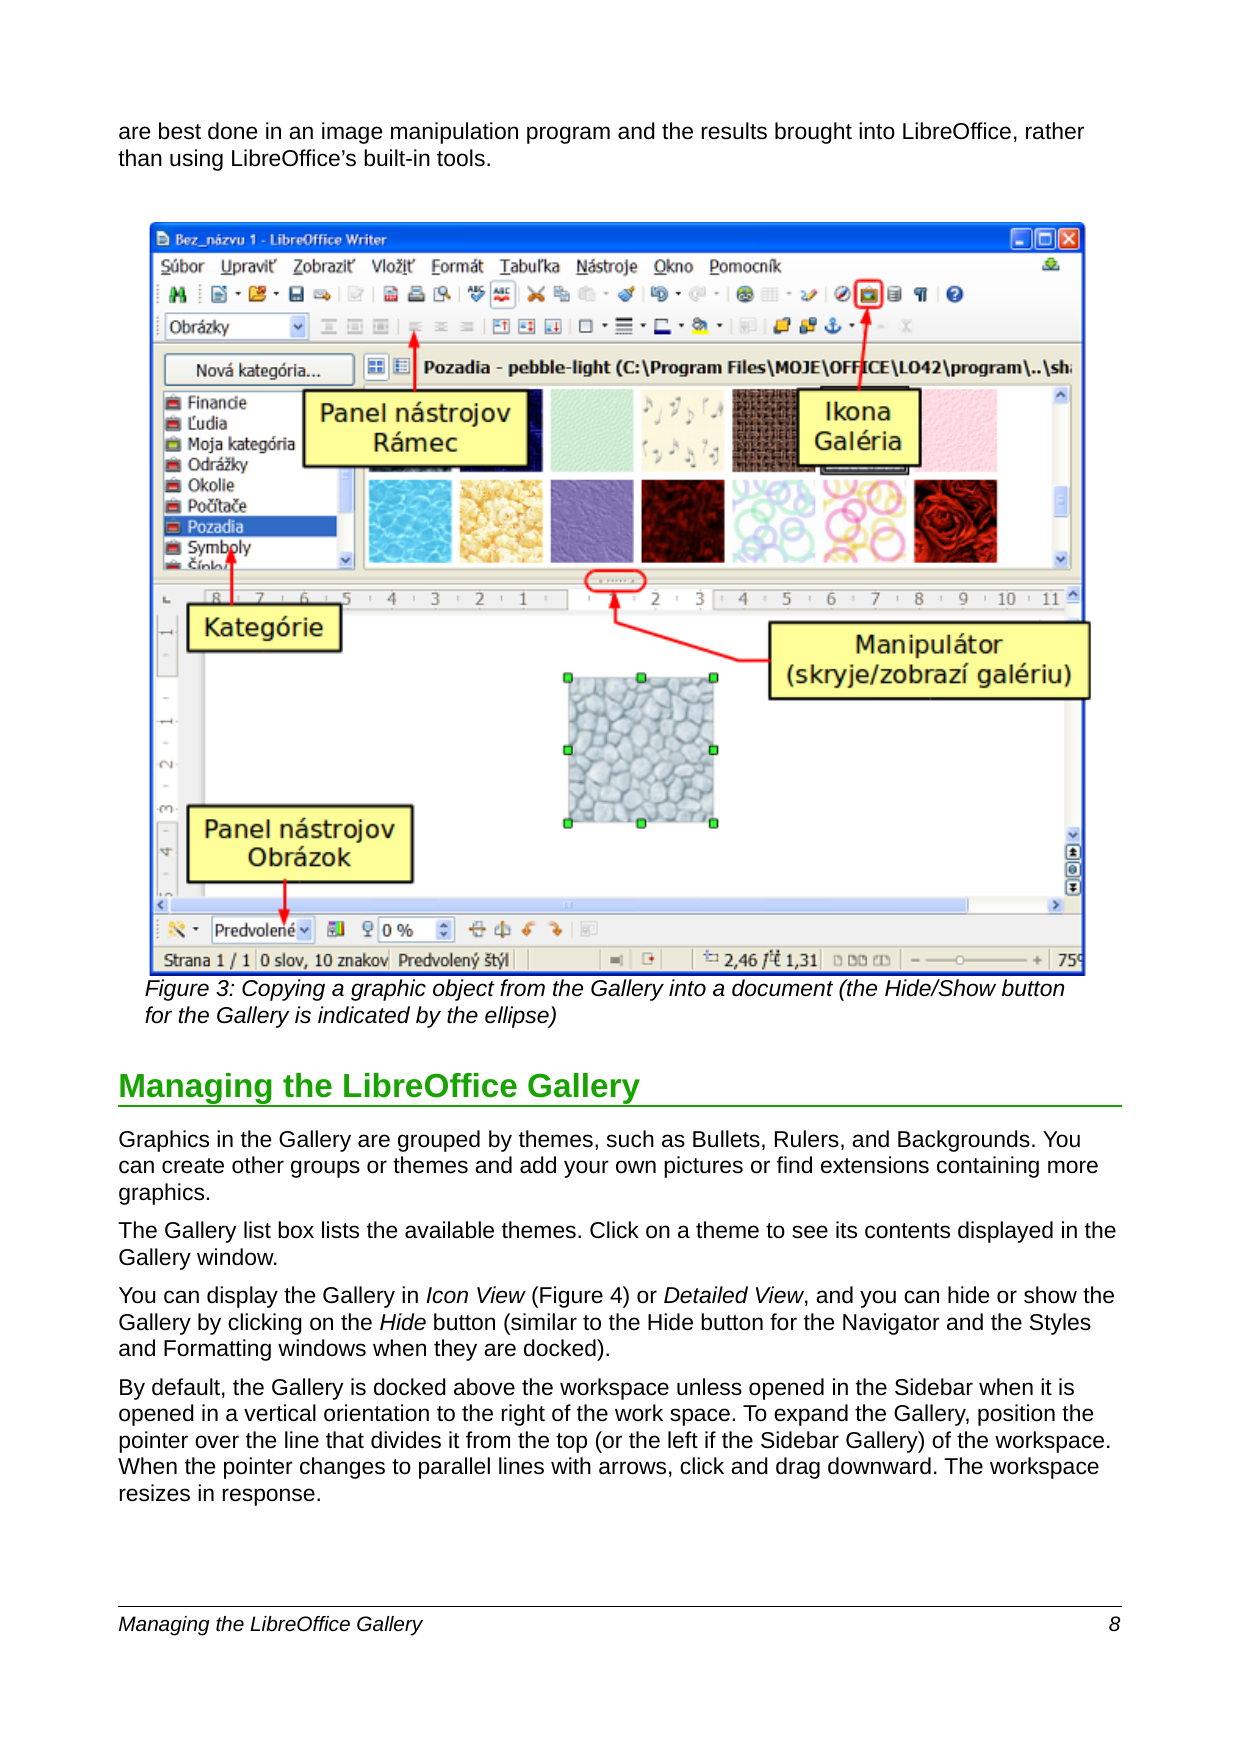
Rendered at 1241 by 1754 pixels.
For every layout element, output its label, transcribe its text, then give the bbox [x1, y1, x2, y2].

text The Gallery list box lists the available themes. Click on a theme to see its contents displayed in the Gallery window. [118, 1217, 1122, 1270]
text Figure 3: Copying a graphic object from the Gallery into a document (the Hide/Show button for the Gallery is indicated by the ellipse) [144, 229, 1096, 1028]
subtitle Managing the LibreOffice Gallery [118, 1066, 1122, 1105]
text Graphics in the Gallery are grouped by themes, such as Bullets, Rulers, and Backgrounds. You can create other groups or themes and add your own pictures or find extensions containing more graphics. [118, 1126, 1122, 1205]
picture [149, 222, 1091, 976]
text You can display the Gallery in Icon View (Figure 4) or Detailed View, and you can hide or show the Gallery by clicking on the Hide button (similar to the Hide button for the Navigator and the Styles and Formatting windows when they are docked). [118, 1282, 1122, 1362]
text By default, the Gallery is docked above the workspace unless opened in the Sidebar when it is opened in a vertical orientation to the right of the work space. To expand the Gallery, position the pointer over the line that divides it from the top (or the left if the Sidebar Gallery) of the workspace. When the pointer changes to parallel lines with arrows, click and drag downward. The workspace resizes in response. [118, 1374, 1122, 1506]
text are best done in an image manipulation program and the results brought into LibreOffice, rather than using LibreOffice’s built-in tools. [118, 118, 1122, 171]
